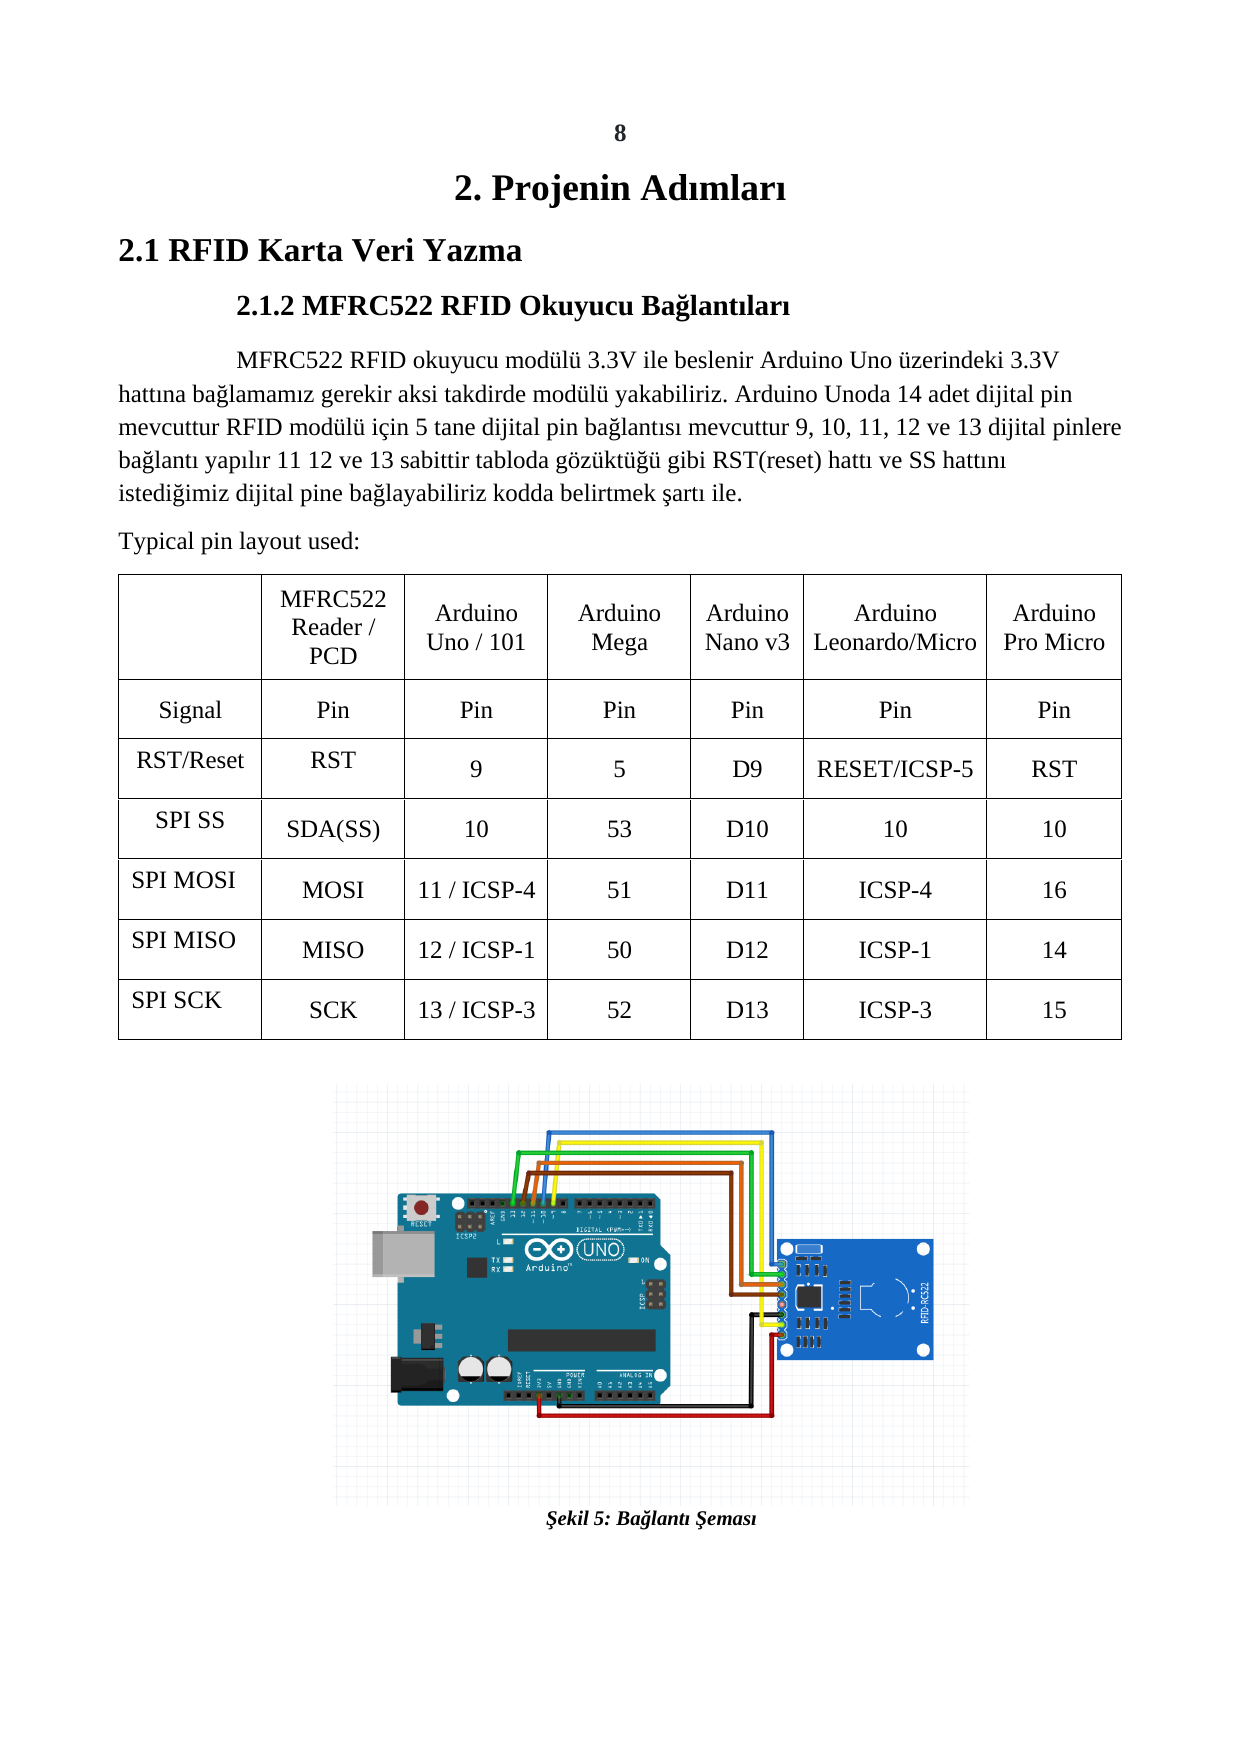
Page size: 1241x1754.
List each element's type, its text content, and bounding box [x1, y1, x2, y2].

table_cell Pin [405, 680, 547, 738]
table_cell 50 [548, 920, 690, 979]
table_cell SCK [262, 980, 404, 1039]
table_cell 14 [987, 920, 1121, 979]
table_cell 16 [987, 860, 1121, 919]
table_cell RST/Reset [119, 739, 261, 798]
table_cell 12 / ICSP-1 [405, 920, 547, 979]
table_cell SPI SCK [119, 980, 261, 1039]
table_cell RST [262, 739, 404, 798]
table_header Arduino Pro Micro [987, 575, 1121, 679]
table_cell ICSP-3 [804, 980, 986, 1039]
table_cell D13 [691, 980, 803, 1039]
table_cell D9 [691, 739, 803, 798]
table_cell RST [987, 739, 1121, 798]
table_cell Pin [691, 680, 803, 738]
table_cell 10 [987, 800, 1121, 858]
table_header MFRC522 Reader / PCD [262, 575, 404, 679]
table_cell 51 [548, 860, 690, 919]
table_cell RESET/ICSP-5 [804, 739, 986, 798]
table_cell SPI MISO [119, 920, 261, 979]
table_cell Pin [804, 680, 986, 738]
table_cell Signal [119, 680, 261, 738]
table_cell 10 [405, 800, 547, 858]
table_cell MOSI [262, 860, 404, 919]
picture [333, 1084, 970, 1506]
text 2.1.2 MFRC522 RFID Okuyucu Bağlantıları [118, 288, 1122, 322]
table_cell D10 [691, 800, 803, 858]
table_cell ICSP-1 [804, 920, 986, 979]
table_header [119, 575, 261, 679]
text 2.1 RFID Karta Veri Yazma [118, 230, 1122, 268]
text Typical pin layout used: [118, 526, 1122, 555]
text Şekil 5: Bağlantı Şeması [333, 1506, 969, 1530]
table_cell 15 [987, 980, 1121, 1039]
table_cell 13 / ICSP-3 [405, 980, 547, 1039]
table_cell 52 [548, 980, 690, 1039]
table_cell Pin [987, 680, 1121, 738]
table_header Arduino Leonardo/Micro [804, 575, 986, 679]
table_cell Pin [548, 680, 690, 738]
table_cell 5 [548, 739, 690, 798]
table_cell 11 / ICSP-4 [405, 860, 547, 919]
table_cell 10 [804, 800, 986, 858]
table_header Arduino Uno / 101 [405, 575, 547, 679]
text 8 [118, 118, 1122, 147]
text 2. Projenin Adımları [118, 166, 1122, 209]
table_cell SPI MOSI [119, 860, 261, 919]
table_cell D12 [691, 920, 803, 979]
table_cell SPI SS [119, 800, 261, 858]
table_cell Pin [262, 680, 404, 738]
table_header Arduino Nano v3 [691, 575, 803, 679]
table_cell D11 [691, 860, 803, 919]
table_cell ICSP-4 [804, 860, 986, 919]
table_cell SDA(SS) [262, 800, 404, 858]
table_header Arduino Mega [548, 575, 690, 679]
table_cell 53 [548, 800, 690, 858]
text MFRC522 RFID okuyucu modülü 3.3V ile beslenir Arduino Uno üzerindeki 3.3V hattına bağlamamız gerekir aksi takdirde modülü yakabiliriz. Arduino Unoda 14 adet dijital pin mevcuttur RFID modülü için 5 tane dijital pin bağlantısı mevcuttur 9, 10, 11, 12 ve 13 dijital pinlere bağlantı yapılır 11 12 ve 13 sabittir tabloda gözüktüğü gibi RST(reset) hattı ve SS hattını istediğimiz dijital pine bağlayabiliriz kodda belirtmek şartı ile. [118, 342, 1122, 507]
table_cell 9 [405, 739, 547, 798]
table_cell MISO [262, 920, 404, 979]
